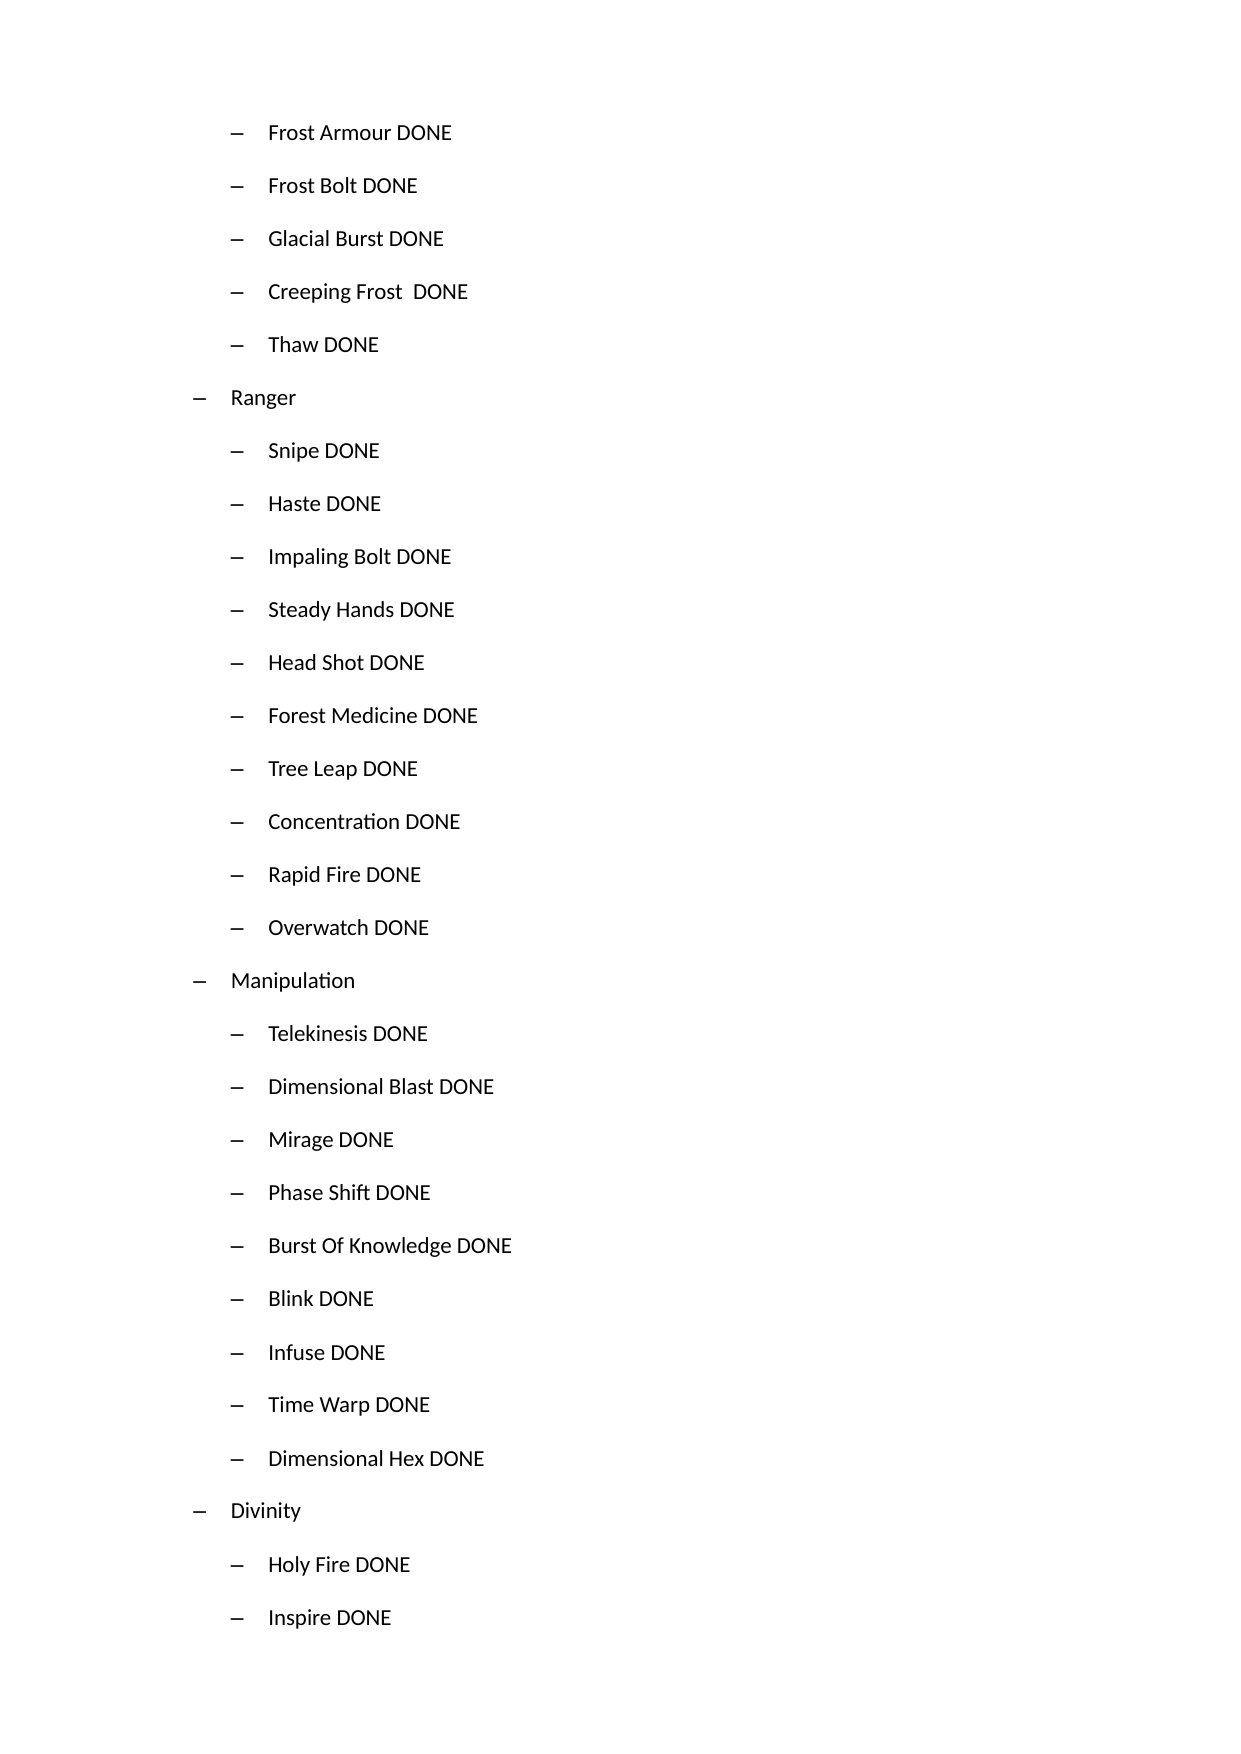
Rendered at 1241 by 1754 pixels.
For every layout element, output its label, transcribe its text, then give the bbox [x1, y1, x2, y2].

list Forest Medicine DONE [231, 701, 1122, 729]
list Impaling Bolt DONE [231, 542, 1122, 570]
list Manipulation [193, 966, 1122, 994]
list Concentration DONE [231, 807, 1122, 835]
list Rapid Fire DONE [231, 860, 1122, 888]
list Overwatch DONE [231, 913, 1122, 941]
list Ranger [193, 383, 1122, 411]
list Infuse DONE [231, 1338, 1122, 1366]
list Divinity [193, 1497, 1122, 1525]
list Thaw DONE [231, 330, 1122, 358]
list Snipe DONE [231, 436, 1122, 464]
list Frost Armour DONE [231, 118, 1122, 146]
list Tree Leap DONE [231, 754, 1122, 782]
list Glacial Burst DONE [231, 224, 1122, 252]
list Burst Of Knowledge DONE [231, 1232, 1122, 1259]
list Blink DONE [231, 1284, 1122, 1313]
list Time Warp DONE [231, 1391, 1122, 1419]
list Mirage DONE [231, 1126, 1122, 1153]
list Steady Hands DONE [231, 595, 1122, 623]
list Head Shot DONE [231, 648, 1122, 676]
list Inspire DONE [231, 1603, 1122, 1631]
list Dimensional Hex DONE [231, 1444, 1122, 1472]
list Dimensional Blast DONE [231, 1072, 1122, 1101]
list Holy Fire DONE [231, 1550, 1122, 1578]
list Creeping Frost DONE [231, 277, 1122, 305]
list Phase Shift DONE [231, 1178, 1122, 1207]
list Haste DONE [231, 489, 1122, 517]
list Frost Bolt DONE [231, 171, 1122, 199]
list Telekinesis DONE [231, 1019, 1122, 1047]
